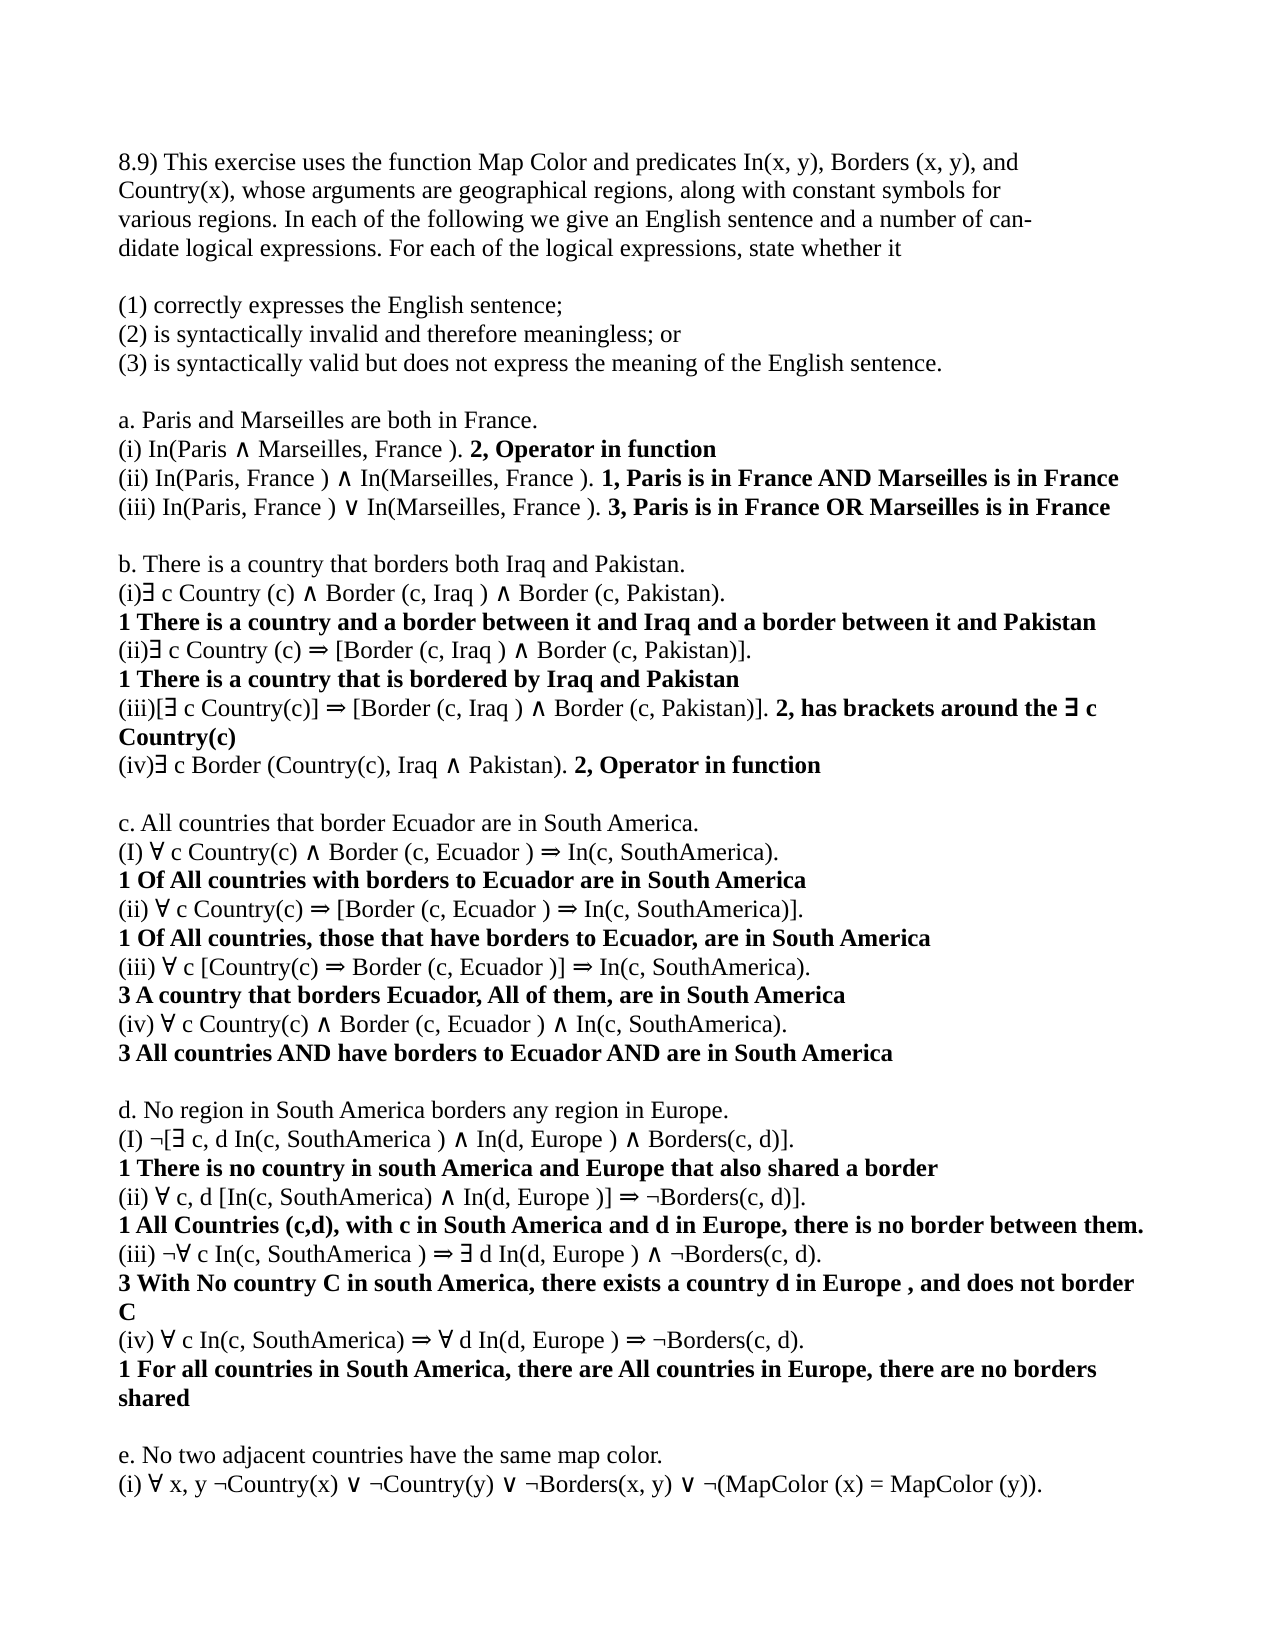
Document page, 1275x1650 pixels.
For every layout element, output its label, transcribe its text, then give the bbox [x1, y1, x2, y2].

text (i) In(Paris ∧ Marseilles, France ). 2, Operator in function [118, 434, 1157, 463]
text various regions. In each of the following we give an English sentence and a number of can- [118, 204, 1157, 233]
text 1 For all countries in South America, there are All countries in Europe, there are no borders shared [118, 1354, 1157, 1412]
text 1 There is a country that is bordered by Iraq and Pakistan [118, 664, 1157, 693]
text (2) is syntactically invalid and therefore meaningless; or [118, 319, 1157, 348]
text (i) ∀ x, y ¬Country(x) ∨ ¬Country(y) ∨ ¬Borders(x, y) ∨ ¬(MapColor (x) = MapColor (y)). [118, 1469, 1157, 1498]
text 3 All countries AND have borders to Ecuador AND are in South America [118, 1038, 1157, 1067]
text b. There is a country that borders both Iraq and Pakistan. [118, 549, 1157, 578]
text 1 There is no country in south America and Europe that also shared a border [118, 1153, 1157, 1182]
text (iv)∃ c Border (Country(c), Iraq ∧ Pakistan). 2, Operator in function [118, 751, 1157, 779]
text 3 With No country C in south America, there exists a country d in Europe , and does not border C [118, 1268, 1157, 1326]
text a. Paris and Marseilles are both in France. [118, 406, 1157, 434]
text (ii) ∀ c, d [In(c, SouthAmerica) ∧ In(d, Europe )] ⇒ ¬Borders(c, d)]. [118, 1182, 1157, 1211]
text (iii) ∀ c [Country(c) ⇒ Border (c, Ecuador )] ⇒ In(c, SouthAmerica). [118, 952, 1157, 981]
text d. No region in South America borders any region in Europe. [118, 1096, 1157, 1124]
text (iii) In(Paris, France ) ∨ In(Marseilles, France ). 3, Paris is in France OR Marseilles is in France [118, 492, 1157, 521]
text (i)∃ c Country (c) ∧ Border (c, Iraq ) ∧ Border (c, Pakistan). [118, 578, 1157, 607]
text (iv) ∀ c In(c, SouthAmerica) ⇒ ∀ d In(d, Europe ) ⇒ ¬Borders(c, d). [118, 1326, 1157, 1354]
text (3) is syntactically valid but does not express the meaning of the English sentence. [118, 348, 1157, 377]
text 1 Of All countries with borders to Ecuador are in South America [118, 866, 1157, 894]
text (1) correctly expresses the English sentence; [118, 291, 1157, 319]
text (ii)∃ c Country (c) ⇒ [Border (c, Iraq ) ∧ Border (c, Pakistan)]. [118, 636, 1157, 664]
text (ii) ∀ c Country(c) ⇒ [Border (c, Ecuador ) ⇒ In(c, SouthAmerica)]. [118, 894, 1157, 923]
text (iv) ∀ c Country(c) ∧ Border (c, Ecuador ) ∧ In(c, SouthAmerica). [118, 1009, 1157, 1038]
text c. All countries that border Ecuador are in South America. [118, 808, 1157, 837]
text e. No two adjacent countries have the same map color. [118, 1441, 1157, 1469]
text didate logical expressions. For each of the logical expressions, state whether it [118, 233, 1157, 262]
text (I) ¬[∃ c, d In(c, SouthAmerica ) ∧ In(d, Europe ) ∧ Borders(c, d)]. [118, 1124, 1157, 1153]
text 1 All Countries (c,d), with c in South America and d in Europe, there is no border between them. [118, 1211, 1157, 1239]
text (I) ∀ c Country(c) ∧ Border (c, Ecuador ) ⇒ In(c, SouthAmerica). [118, 837, 1157, 866]
text (ii) In(Paris, France ) ∧ In(Marseilles, France ). 1, Paris is in France AND Marseilles is in France [118, 463, 1157, 492]
text 3 A country that borders Ecuador, All of them, are in South America [118, 981, 1157, 1009]
text 8.9) This exercise uses the function Map Color and predicates In(x, y), Borders (x, y), and [118, 147, 1157, 176]
text 1 Of All countries, those that have borders to Ecuador, are in South America [118, 923, 1157, 952]
text (iii)[∃ c Country(c)] ⇒ [Border (c, Iraq ) ∧ Border (c, Pakistan)]. 2, has brackets around the ∃ c Country(c) [118, 693, 1157, 751]
text 1 There is a country and a border between it and Iraq and a border between it and Pakistan [118, 607, 1157, 636]
text (iii) ¬∀ c In(c, SouthAmerica ) ⇒ ∃ d In(d, Europe ) ∧ ¬Borders(c, d). [118, 1239, 1157, 1268]
text Country(x), whose arguments are geographical regions, along with constant symbols for [118, 176, 1157, 204]
